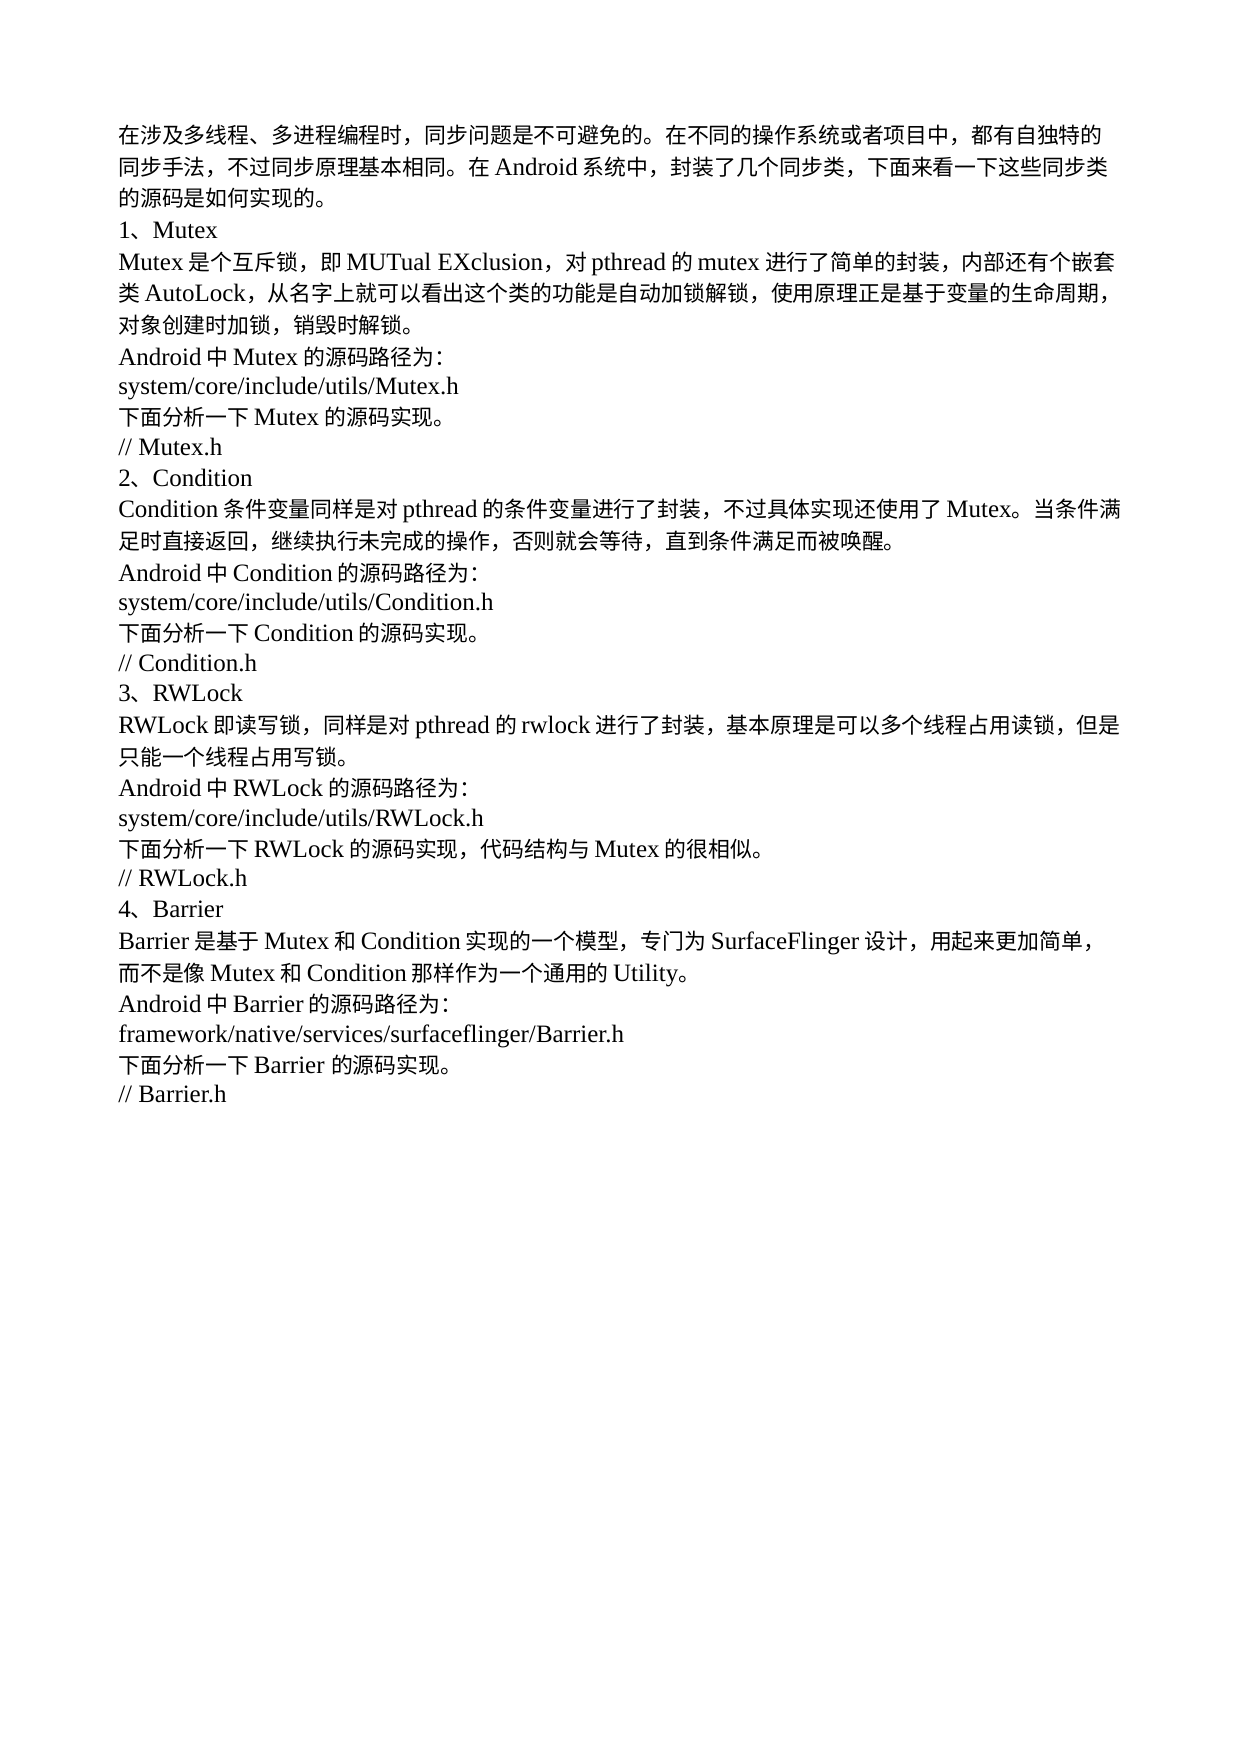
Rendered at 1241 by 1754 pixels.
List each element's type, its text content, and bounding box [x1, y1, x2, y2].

text 下面分析一下Condition的源码实现。 [118, 616, 1122, 648]
text framework/native/services/surfaceflinger/Barrier.h [118, 1019, 1122, 1048]
text system/core/include/utils/RWLock.h [118, 803, 1122, 832]
text Condition条件变量同样是对pthread的条件变量进行了封装，不过具体实现还使用了Mutex。当条件满足时直接返回，继续执行未完成的操作，否则就会等待，直到条件满足而被唤醒。 [118, 492, 1122, 556]
text system/core/include/utils/Mutex.h [118, 371, 1122, 400]
text // Barrier.h [118, 1079, 1122, 1108]
text system/core/include/utils/Condition.h [118, 587, 1122, 616]
text 1、Mutex [118, 213, 1122, 245]
text // Mutex.h [118, 432, 1122, 461]
text Mutex是个互斥锁，即MUTual EXclusion，对pthread的mutex进行了简单的封装，内部还有个嵌套类AutoLock，从名字上就可以看出这个类的功能是自动加锁解锁，使用原理正是基于变量的生命周期，对象创建时加锁，销毁时解锁。 [118, 245, 1122, 340]
text // RWLock.h [118, 863, 1122, 892]
text 4、Barrier [118, 892, 1122, 924]
text 在涉及多线程、多进程编程时，同步问题是不可避免的。在不同的操作系统或者项目中，都有自独特的同步手法，不过同步原理基本相同。在Android系统中，封装了几个同步类，下面来看一下这些同步类的源码是如何实现的。 [118, 118, 1122, 213]
text Android中Condition的源码路径为： [118, 556, 1122, 587]
text Android中Barrier的源码路径为： [118, 987, 1122, 1019]
text Android中RWLock的源码路径为： [118, 771, 1122, 803]
text RWLock即读写锁，同样是对pthread的rwlock进行了封装，基本原理是可以多个线程占用读锁，但是只能一个线程占用写锁。 [118, 708, 1122, 771]
text 下面分析一下Mutex的源码实现。 [118, 400, 1122, 432]
text Android中Mutex的源码路径为： [118, 340, 1122, 371]
text 3、RWLock [118, 676, 1122, 708]
text 2、Condition [118, 461, 1122, 492]
text 下面分析一下Barrier 的源码实现。 [118, 1048, 1122, 1079]
text // Condition.h [118, 648, 1122, 676]
text Barrier是基于Mutex和Condition实现的一个模型，专门为SurfaceFlinger设计，用起来更加简单，而不是像Mutex和Condition那样作为一个通用的Utility。 [118, 924, 1122, 987]
text 下面分析一下RWLock的源码实现，代码结构与Mutex的很相似。 [118, 832, 1122, 863]
